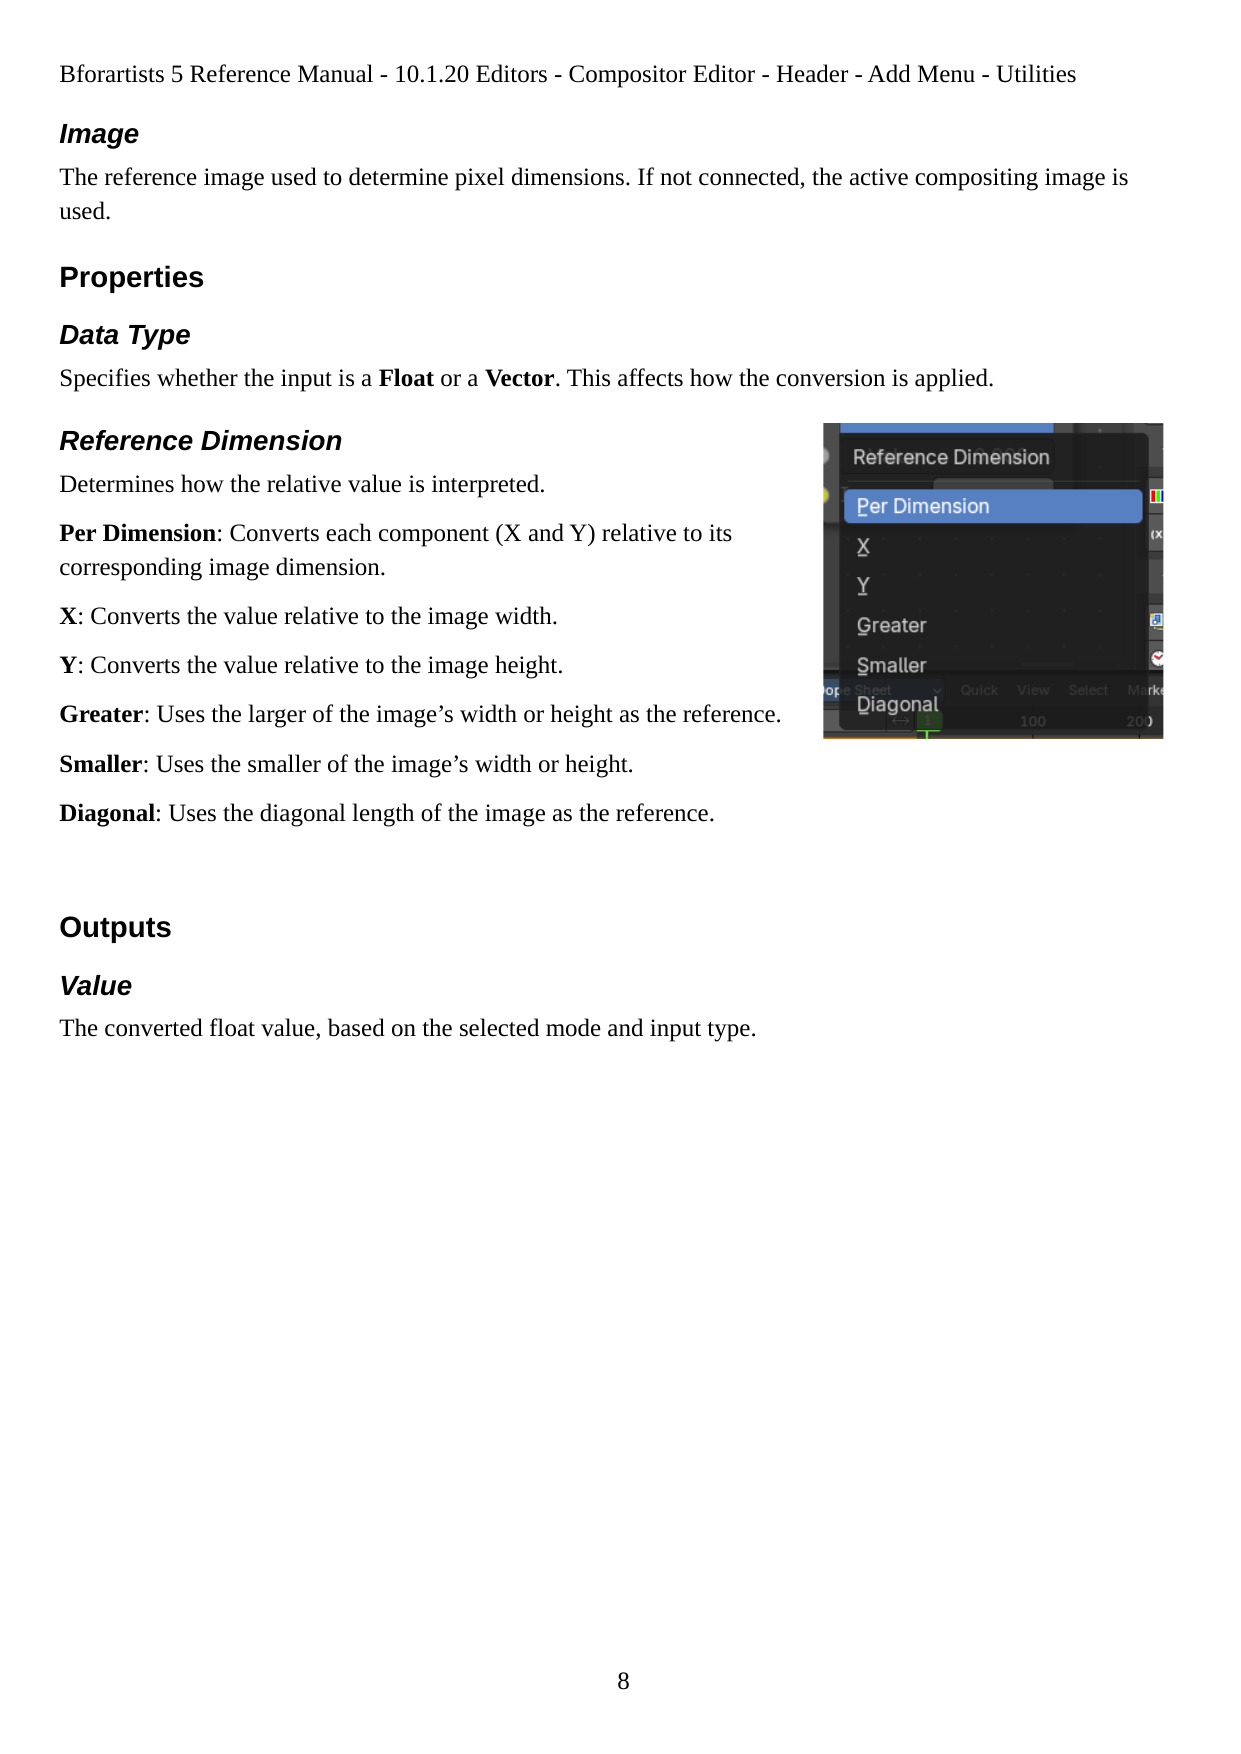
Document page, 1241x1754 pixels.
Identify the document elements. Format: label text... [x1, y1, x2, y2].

text X: Converts the value relative to the image width. [59, 601, 823, 630]
text Determines how the relative value is interpreted. [59, 469, 823, 498]
subtitle Reference Dimension [59, 424, 823, 456]
subtitle Properties [59, 260, 1181, 293]
subtitle Data Type [59, 318, 1181, 350]
text The converted float value, based on the selected mode and input type. [59, 1013, 1181, 1042]
subtitle Outputs [59, 910, 1181, 944]
picture [823, 423, 1164, 739]
subtitle Value [59, 969, 1181, 1001]
text Per Dimension: Converts each component (X and Y) relative to its corresponding image dimension. [59, 518, 823, 581]
text The reference image used to determine pixel dimensions. If not connected, the active compositing image is used. [59, 162, 1181, 225]
text Specifies whether the input is a Float or a Vector. This affects how the conversion is applied. [59, 363, 1181, 392]
text Greater: Uses the larger of the image’s width or height as the reference. [59, 699, 823, 728]
subtitle Image [59, 117, 1181, 149]
text Smaller: Uses the smaller of the image’s width or height. [59, 749, 1181, 777]
text Y: Converts the value relative to the image height. [59, 651, 823, 679]
subtitle [1164, 424, 1181, 456]
text Diagonal: Uses the diagonal length of the image as the reference. [59, 798, 1181, 826]
